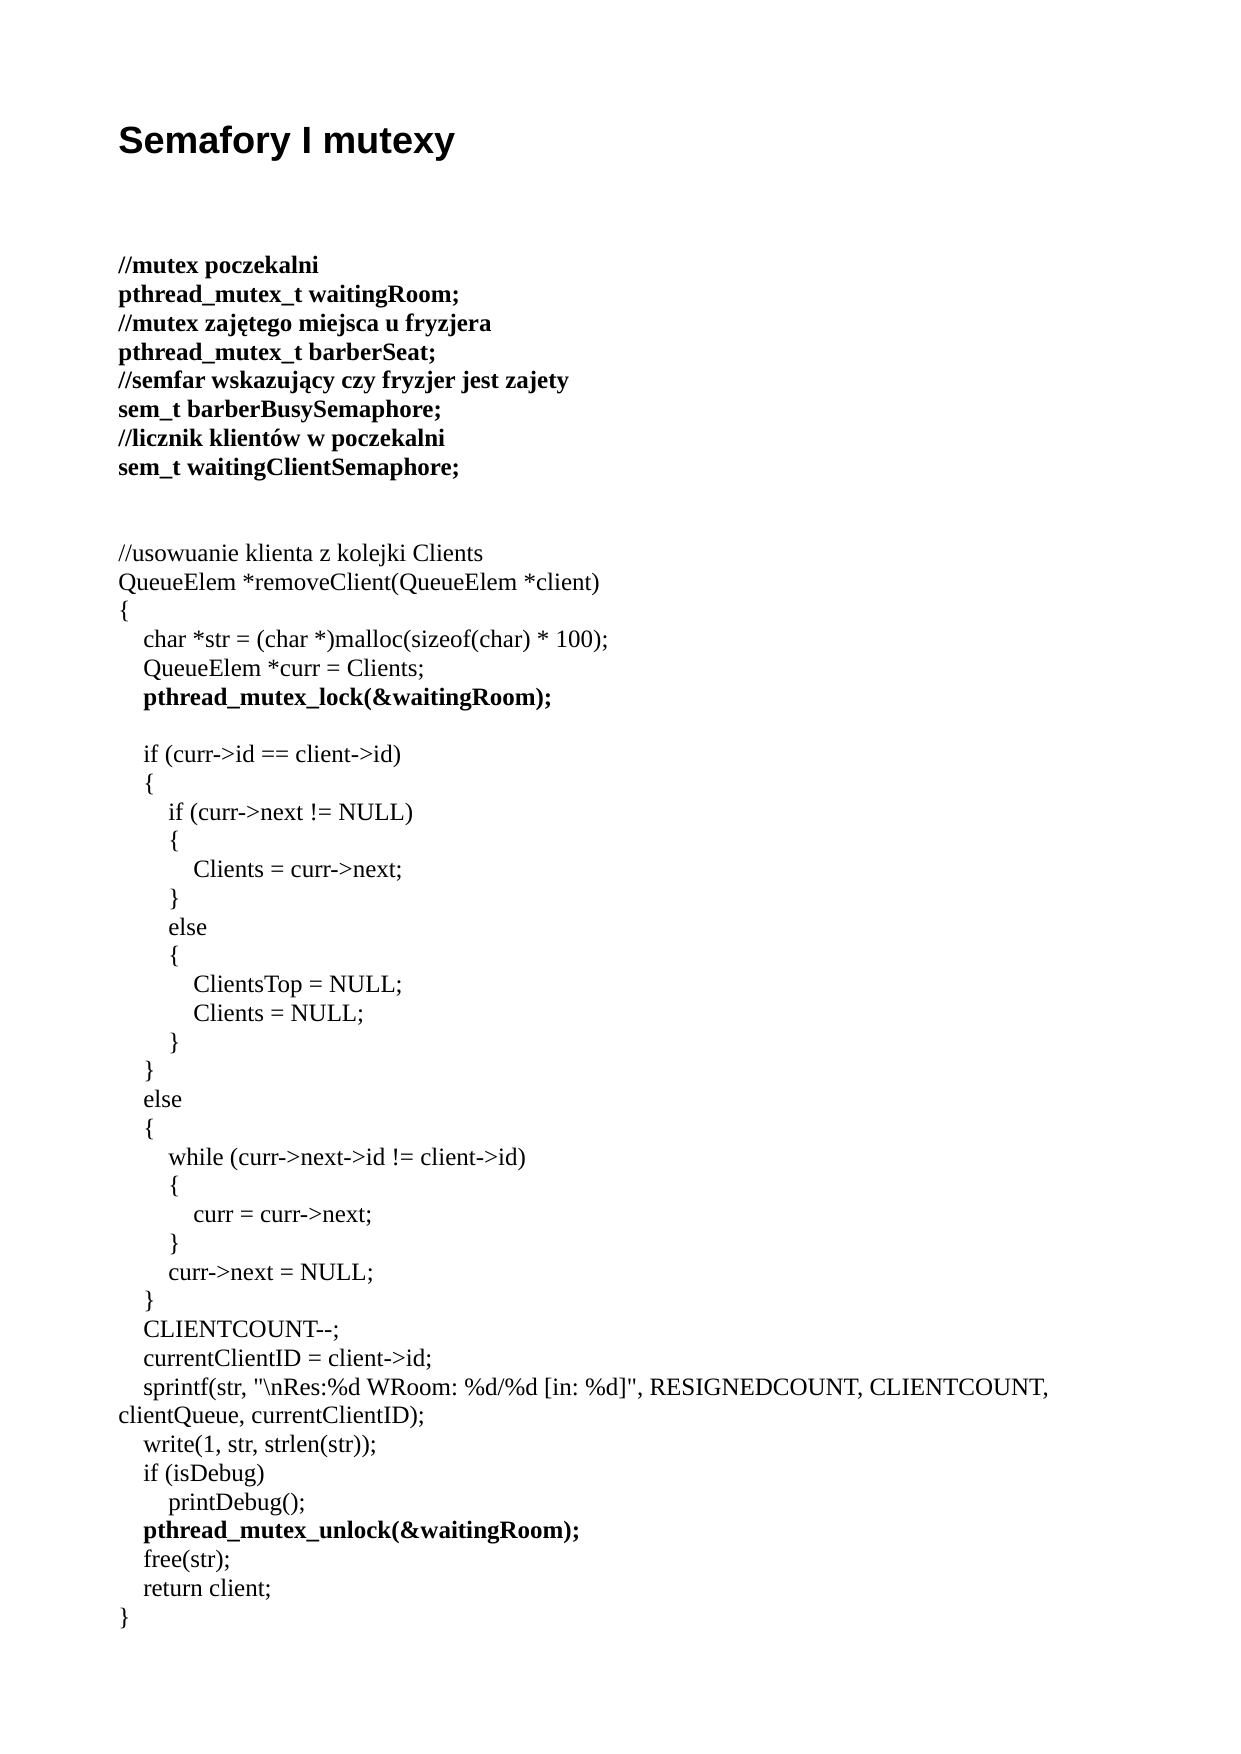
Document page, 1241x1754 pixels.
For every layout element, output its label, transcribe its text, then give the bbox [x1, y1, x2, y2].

text while (curr->next->id != client->id) [118, 1142, 1122, 1171]
text else [118, 1084, 1122, 1113]
text } [118, 1286, 1122, 1314]
text } [118, 1228, 1122, 1257]
text pthread_mutex_unlock(&waitingRoom); [118, 1516, 1122, 1544]
text pthread_mutex_t barberSeat; [118, 337, 1122, 366]
text { [118, 1113, 1122, 1142]
text sprintf(str, "\nRes:%d WRoom: %d/%d [in: %d]", RESIGNEDCOUNT, CLIENTCOUNT, clientQueue, currentClientID); [118, 1372, 1122, 1429]
text free(str); [118, 1544, 1122, 1573]
text //semfar wskazujący czy fryzjer jest zajety [118, 366, 1122, 394]
text if (curr->next != NULL) [118, 797, 1122, 826]
text Clients = NULL; [118, 998, 1122, 1027]
text } [118, 883, 1122, 912]
text { [118, 596, 1122, 624]
text //mutex poczekalni [118, 251, 1122, 279]
text { [118, 941, 1122, 969]
text pthread_mutex_lock(&waitingRoom); [118, 682, 1122, 711]
text pthread_mutex_t waitingRoom; [118, 279, 1122, 308]
text { [118, 1171, 1122, 1199]
text { [118, 768, 1122, 797]
text return client; [118, 1573, 1122, 1602]
text write(1, str, strlen(str)); [118, 1429, 1122, 1458]
text sem_t waitingClientSemaphore; [118, 452, 1122, 481]
text //licznik klientów w poczekalni [118, 423, 1122, 452]
text } [118, 1056, 1122, 1084]
text QueueElem *removeClient(QueueElem *client) [118, 567, 1122, 596]
text if (isDebug) [118, 1458, 1122, 1487]
text curr = curr->next; [118, 1199, 1122, 1228]
text } [118, 1602, 1122, 1631]
text else [118, 912, 1122, 941]
text { [118, 826, 1122, 854]
text QueueElem *curr = Clients; [118, 653, 1122, 682]
text //usowuanie klienta z kolejki Clients [118, 538, 1122, 567]
text sem_t barberBusySemaphore; [118, 394, 1122, 423]
text ClientsTop = NULL; [118, 969, 1122, 998]
text Clients = curr->next; [118, 854, 1122, 883]
text char *str = (char *)malloc(sizeof(char) * 100); [118, 624, 1122, 653]
text //mutex zajętego miejsca u fryzjera [118, 308, 1122, 337]
text CLIENTCOUNT--; [118, 1314, 1122, 1343]
text } [118, 1027, 1122, 1056]
text printDebug(); [118, 1487, 1122, 1516]
text currentClientID = client->id; [118, 1343, 1122, 1372]
subtitle Semafory I mutexy [118, 118, 1122, 162]
text if (curr->id == client->id) [118, 739, 1122, 768]
text curr->next = NULL; [118, 1257, 1122, 1286]
